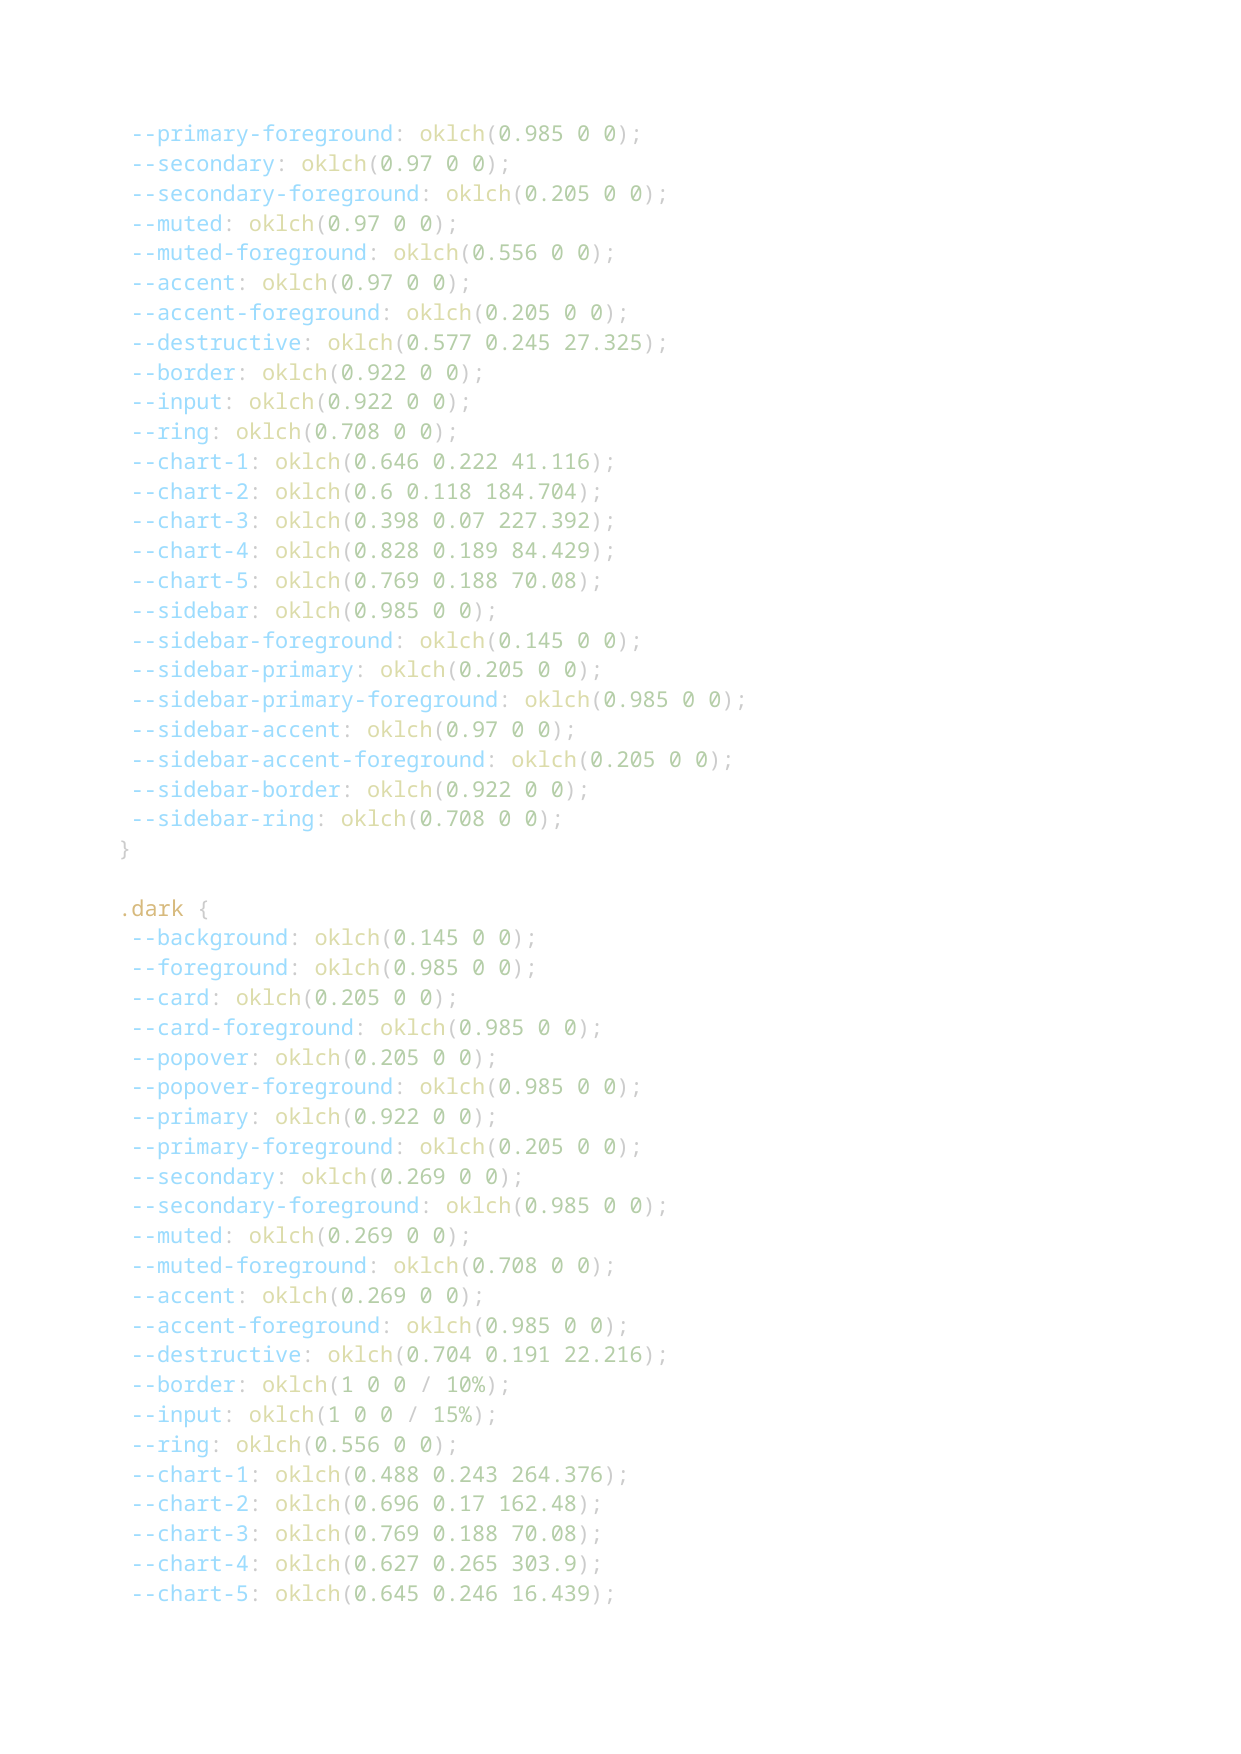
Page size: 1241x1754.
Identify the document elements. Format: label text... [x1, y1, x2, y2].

text --sidebar-primary: oklch(0.205 0 0); [118, 654, 1122, 684]
text --chart-1: oklch(0.488 0.243 264.376); [118, 1459, 1122, 1488]
text --destructive: oklch(0.704 0.191 22.216); [118, 1339, 1122, 1369]
text --primary-foreground: oklch(0.985 0 0); [118, 118, 1122, 148]
text --primary: oklch(0.922 0 0); [118, 1101, 1122, 1131]
text --background: oklch(0.145 0 0); [118, 922, 1122, 952]
text --secondary-foreground: oklch(0.205 0 0); [118, 178, 1122, 207]
text --chart-5: oklch(0.769 0.188 70.08); [118, 565, 1122, 595]
text --primary-foreground: oklch(0.205 0 0); [118, 1131, 1122, 1161]
text --sidebar-primary-foreground: oklch(0.985 0 0); [118, 684, 1122, 714]
text --secondary: oklch(0.97 0 0); [118, 148, 1122, 178]
text --popover: oklch(0.205 0 0); [118, 1042, 1122, 1071]
text --card: oklch(0.205 0 0); [118, 982, 1122, 1012]
text --chart-4: oklch(0.828 0.189 84.429); [118, 535, 1122, 565]
text --sidebar-accent: oklch(0.97 0 0); [118, 714, 1122, 744]
text --chart-1: oklch(0.646 0.222 41.116); [118, 446, 1122, 476]
text --chart-2: oklch(0.696 0.17 162.48); [118, 1488, 1122, 1518]
text --card-foreground: oklch(0.985 0 0); [118, 1012, 1122, 1042]
text --foreground: oklch(0.985 0 0); [118, 952, 1122, 982]
text --input: oklch(1 0 0 / 15%); [118, 1399, 1122, 1429]
text --border: oklch(1 0 0 / 10%); [118, 1369, 1122, 1399]
text --popover-foreground: oklch(0.985 0 0); [118, 1071, 1122, 1101]
text --chart-2: oklch(0.6 0.118 184.704); [118, 476, 1122, 505]
text --destructive: oklch(0.577 0.245 27.325); [118, 327, 1122, 356]
text --input: oklch(0.922 0 0); [118, 386, 1122, 416]
text --secondary-foreground: oklch(0.985 0 0); [118, 1191, 1122, 1220]
text --muted-foreground: oklch(0.708 0 0); [118, 1250, 1122, 1280]
text --muted: oklch(0.97 0 0); [118, 207, 1122, 237]
text --accent: oklch(0.97 0 0); [118, 267, 1122, 297]
text } [118, 833, 1122, 863]
text --chart-3: oklch(0.769 0.188 70.08); [118, 1518, 1122, 1548]
text --ring: oklch(0.556 0 0); [118, 1429, 1122, 1459]
text --chart-5: oklch(0.645 0.246 16.439); [118, 1578, 1122, 1608]
text --sidebar: oklch(0.985 0 0); [118, 595, 1122, 624]
text --sidebar-border: oklch(0.922 0 0); [118, 773, 1122, 803]
text --sidebar-foreground: oklch(0.145 0 0); [118, 624, 1122, 654]
text --border: oklch(0.922 0 0); [118, 356, 1122, 386]
text --chart-3: oklch(0.398 0.07 227.392); [118, 505, 1122, 535]
text --accent: oklch(0.269 0 0); [118, 1280, 1122, 1310]
text --muted-foreground: oklch(0.556 0 0); [118, 237, 1122, 267]
text --muted: oklch(0.269 0 0); [118, 1220, 1122, 1250]
text --chart-4: oklch(0.627 0.265 303.9); [118, 1548, 1122, 1578]
text --sidebar-ring: oklch(0.708 0 0); [118, 803, 1122, 833]
text --secondary: oklch(0.269 0 0); [118, 1161, 1122, 1191]
text --accent-foreground: oklch(0.985 0 0); [118, 1310, 1122, 1339]
text --sidebar-accent-foreground: oklch(0.205 0 0); [118, 744, 1122, 773]
text .dark { [118, 893, 1122, 922]
text --ring: oklch(0.708 0 0); [118, 416, 1122, 446]
text --accent-foreground: oklch(0.205 0 0); [118, 297, 1122, 327]
